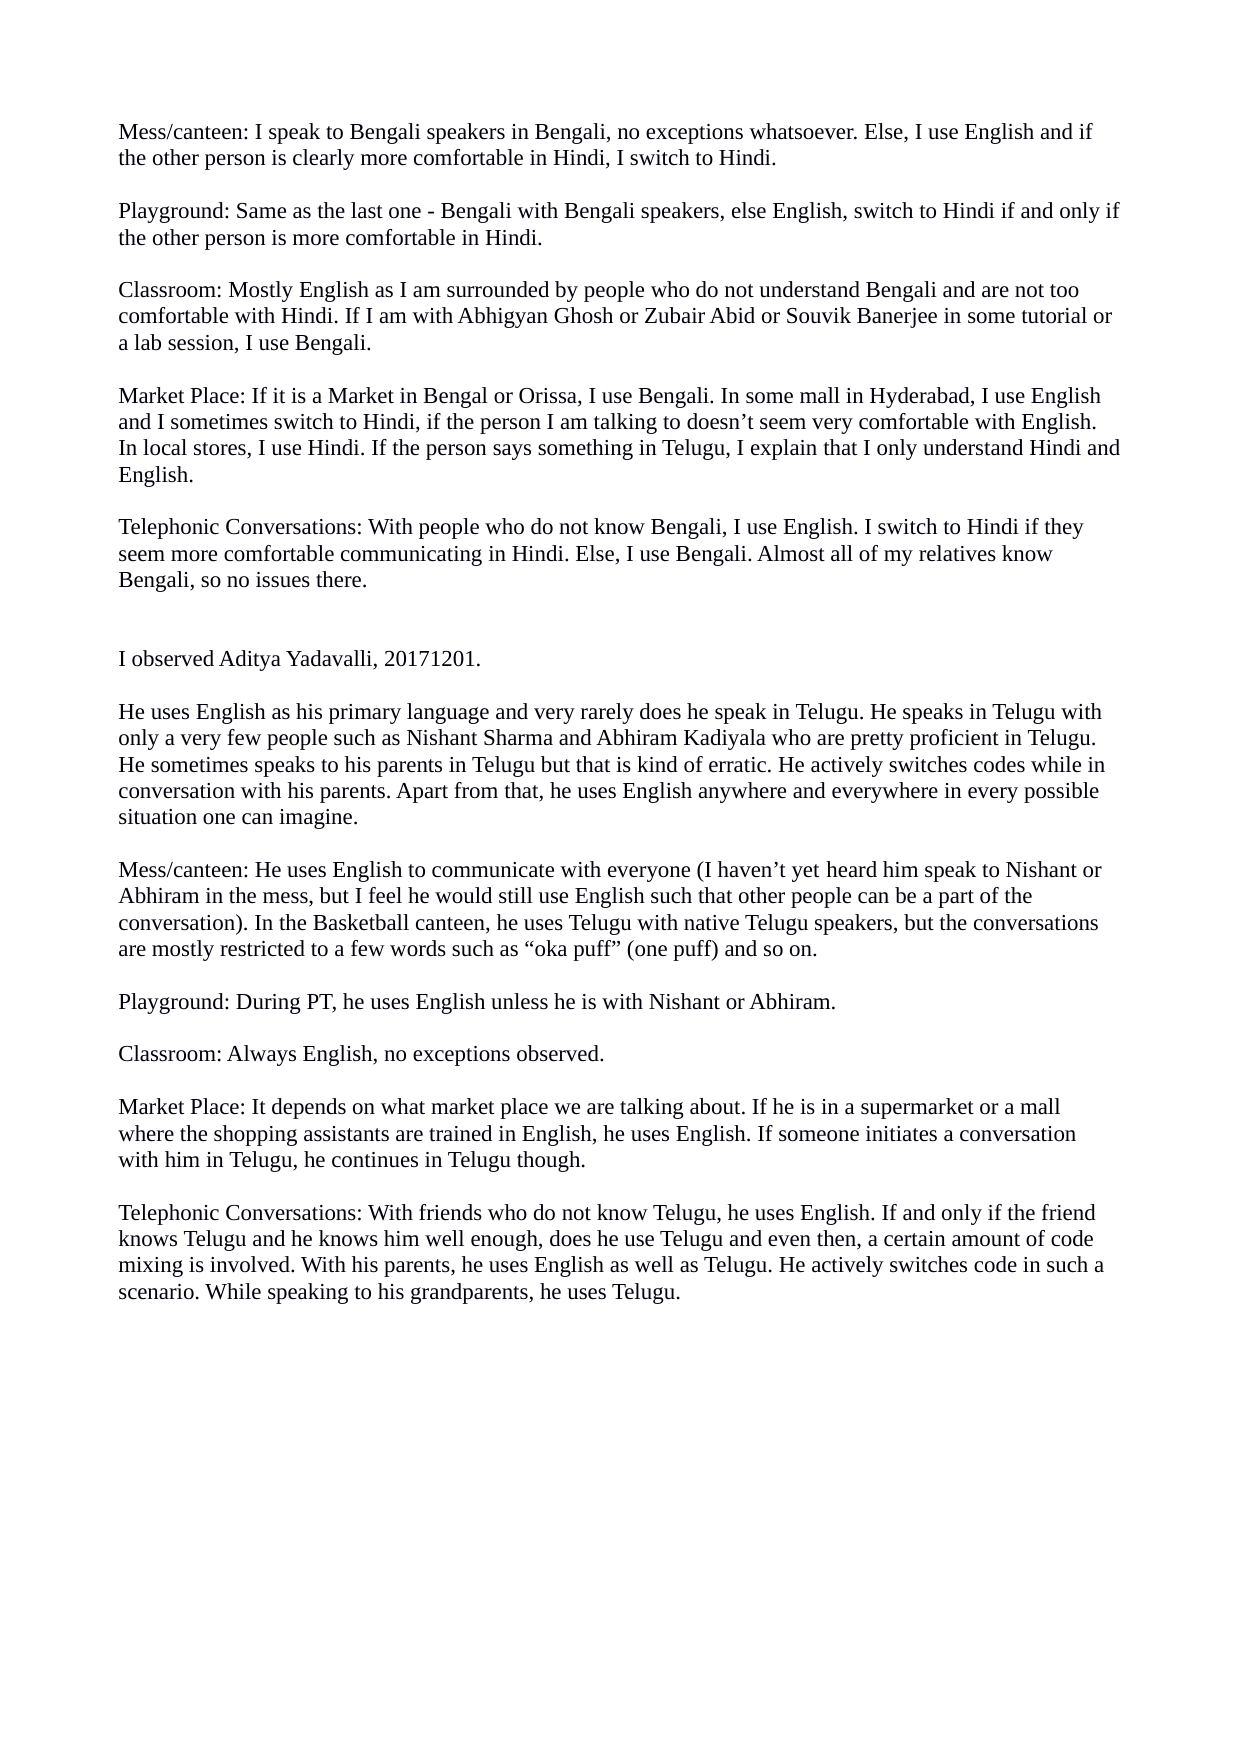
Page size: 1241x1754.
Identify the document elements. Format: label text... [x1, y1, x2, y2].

text Telephonic Conversations: With friends who do not know Telugu, he uses English. If and only if the friend knows Telugu and he knows him well enough, does he use Telugu and even then, a certain amount of code mixing is involved. With his parents, he uses English as well as Telugu. He actively switches code in such a scenario. While speaking to his grandparents, he uses Telugu. [118, 1199, 1122, 1304]
text He uses English as his primary language and very rarely does he speak in Telugu. He speaks in Telugu with only a very few people such as Nishant Sharma and Abhiram Kadiyala who are pretty proficient in Telugu. He sometimes speaks to his parents in Telugu but that is kind of erratic. He actively switches codes while in conversation with his parents. Apart from that, he uses English anywhere and everywhere in every possible situation one can imagine. [118, 698, 1122, 830]
text Mess/canteen: I speak to Bengali speakers in Bengali, no exceptions whatsoever. Else, I use English and if the other person is clearly more comfortable in Hindi, I switch to Hindi. [118, 118, 1122, 171]
text Market Place: It depends on what market place we are talking about. If he is in a supermarket or a mall where the shopping assistants are trained in English, he uses English. If someone initiates a conversation with him in Telugu, he continues in Telugu though. [118, 1093, 1122, 1172]
text Market Place: If it is a Market in Bengal or Orissa, I use Bengali. In some mall in Hyderabad, I use English and I sometimes switch to Hindi, if the person I am talking to doesn’t seem very comfortable with English. In local stores, I use Hindi. If the person says something in Telugu, I explain that I only understand Hindi and English. [118, 382, 1122, 487]
text I observed Aditya Yadavalli, 20171201. [118, 645, 1122, 672]
text Playground: Same as the last one - Bengali with Bengali speakers, else English, switch to Hindi if and only if the other person is more comfortable in Hindi. [118, 197, 1122, 250]
text Telephonic Conversations: With people who do not know Bengali, I use English. I switch to Hindi if they seem more comfortable communicating in Hindi. Else, I use Bengali. Almost all of my relatives know Bengali, so no issues there. [118, 513, 1122, 592]
text Classroom: Always English, no exceptions observed. [118, 1041, 1122, 1067]
text Playground: During PT, he uses English unless he is with Nishant or Abhiram. [118, 988, 1122, 1014]
text Mess/canteen: He uses English to communicate with everyone (I haven’t yet heard him speak to Nishant or Abhiram in the mess, but I feel he would still use English such that other people can be a part of the conversation). In the Basketball canteen, he uses Telugu with native Telugu speakers, but the conversations are mostly restricted to a few words such as “oka puff” (one puff) and so on. [118, 856, 1122, 961]
text Classroom: Mostly English as I am surrounded by people who do not understand Bengali and are not too comfortable with Hindi. If I am with Abhigyan Ghosh or Zubair Abid or Souvik Banerjee in some tutorial or a lab session, I use Bengali. [118, 276, 1122, 355]
